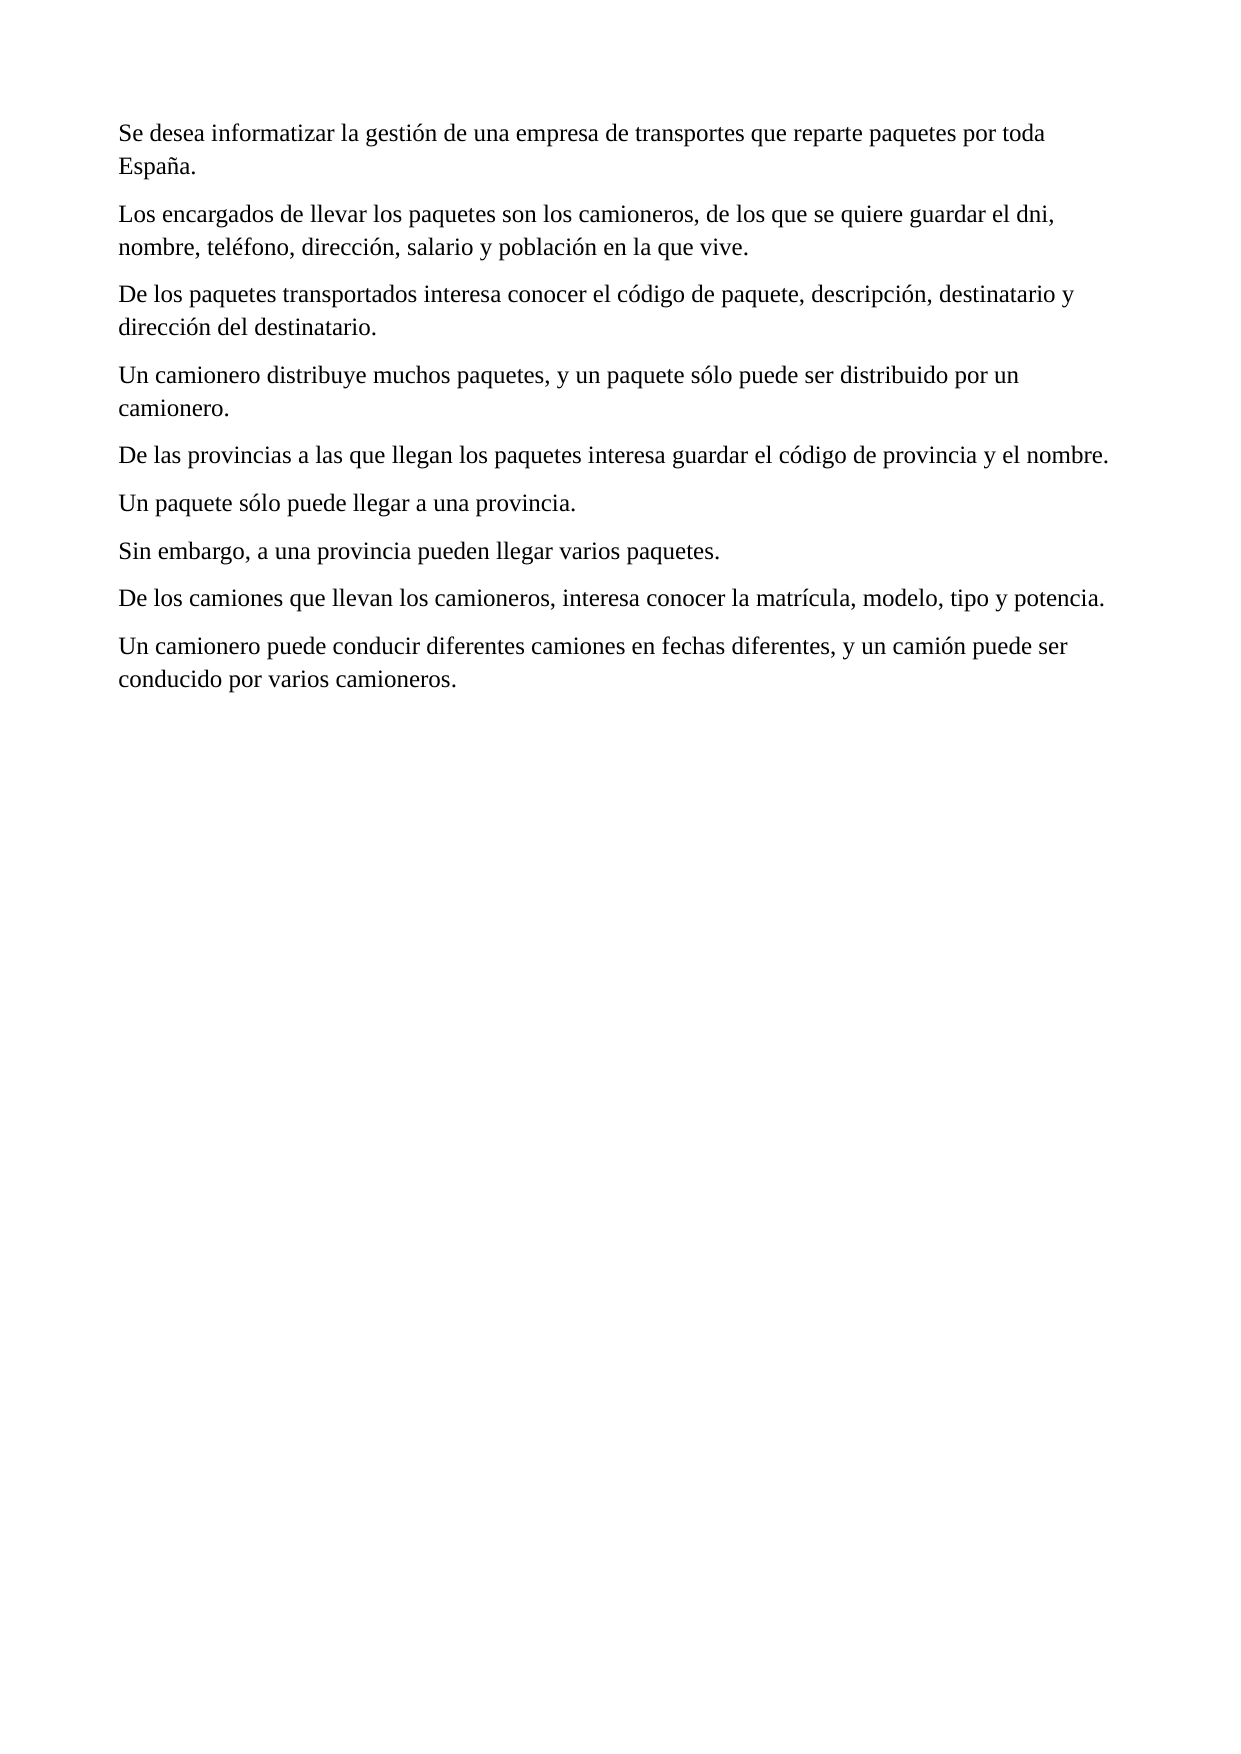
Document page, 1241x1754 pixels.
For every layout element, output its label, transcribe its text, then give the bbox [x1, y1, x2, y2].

text Se desea informatizar la gestión de una empresa de transportes que reparte paquetes por toda España. [118, 118, 1122, 180]
text Un camionero distribuye muchos paquetes, y un paquete sólo puede ser distribuido por un camionero. [118, 360, 1122, 422]
text Un camionero puede conducir diferentes camiones en fechas diferentes, y un camión puede ser conducido por varios camioneros. [118, 631, 1122, 693]
text De las provincias a las que llegan los paquetes interesa guardar el código de provincia y el nombre. [118, 441, 1122, 469]
text De los camiones que llevan los camioneros, interesa conocer la matrícula, modelo, tipo y potencia. [118, 583, 1122, 612]
text De los paquetes transportados interesa conocer el código de paquete, descripción, destinatario y dirección del destinatario. [118, 279, 1122, 341]
text Un paquete sólo puede llegar a una provincia. [118, 488, 1122, 517]
text Los encargados de llevar los paquetes son los camioneros, de los que se quiere guardar el dni, nombre, teléfono, dirección, salario y población en la que vive. [118, 199, 1122, 261]
text Sin embargo, a una provincia pueden llegar varios paquetes. [118, 536, 1122, 564]
